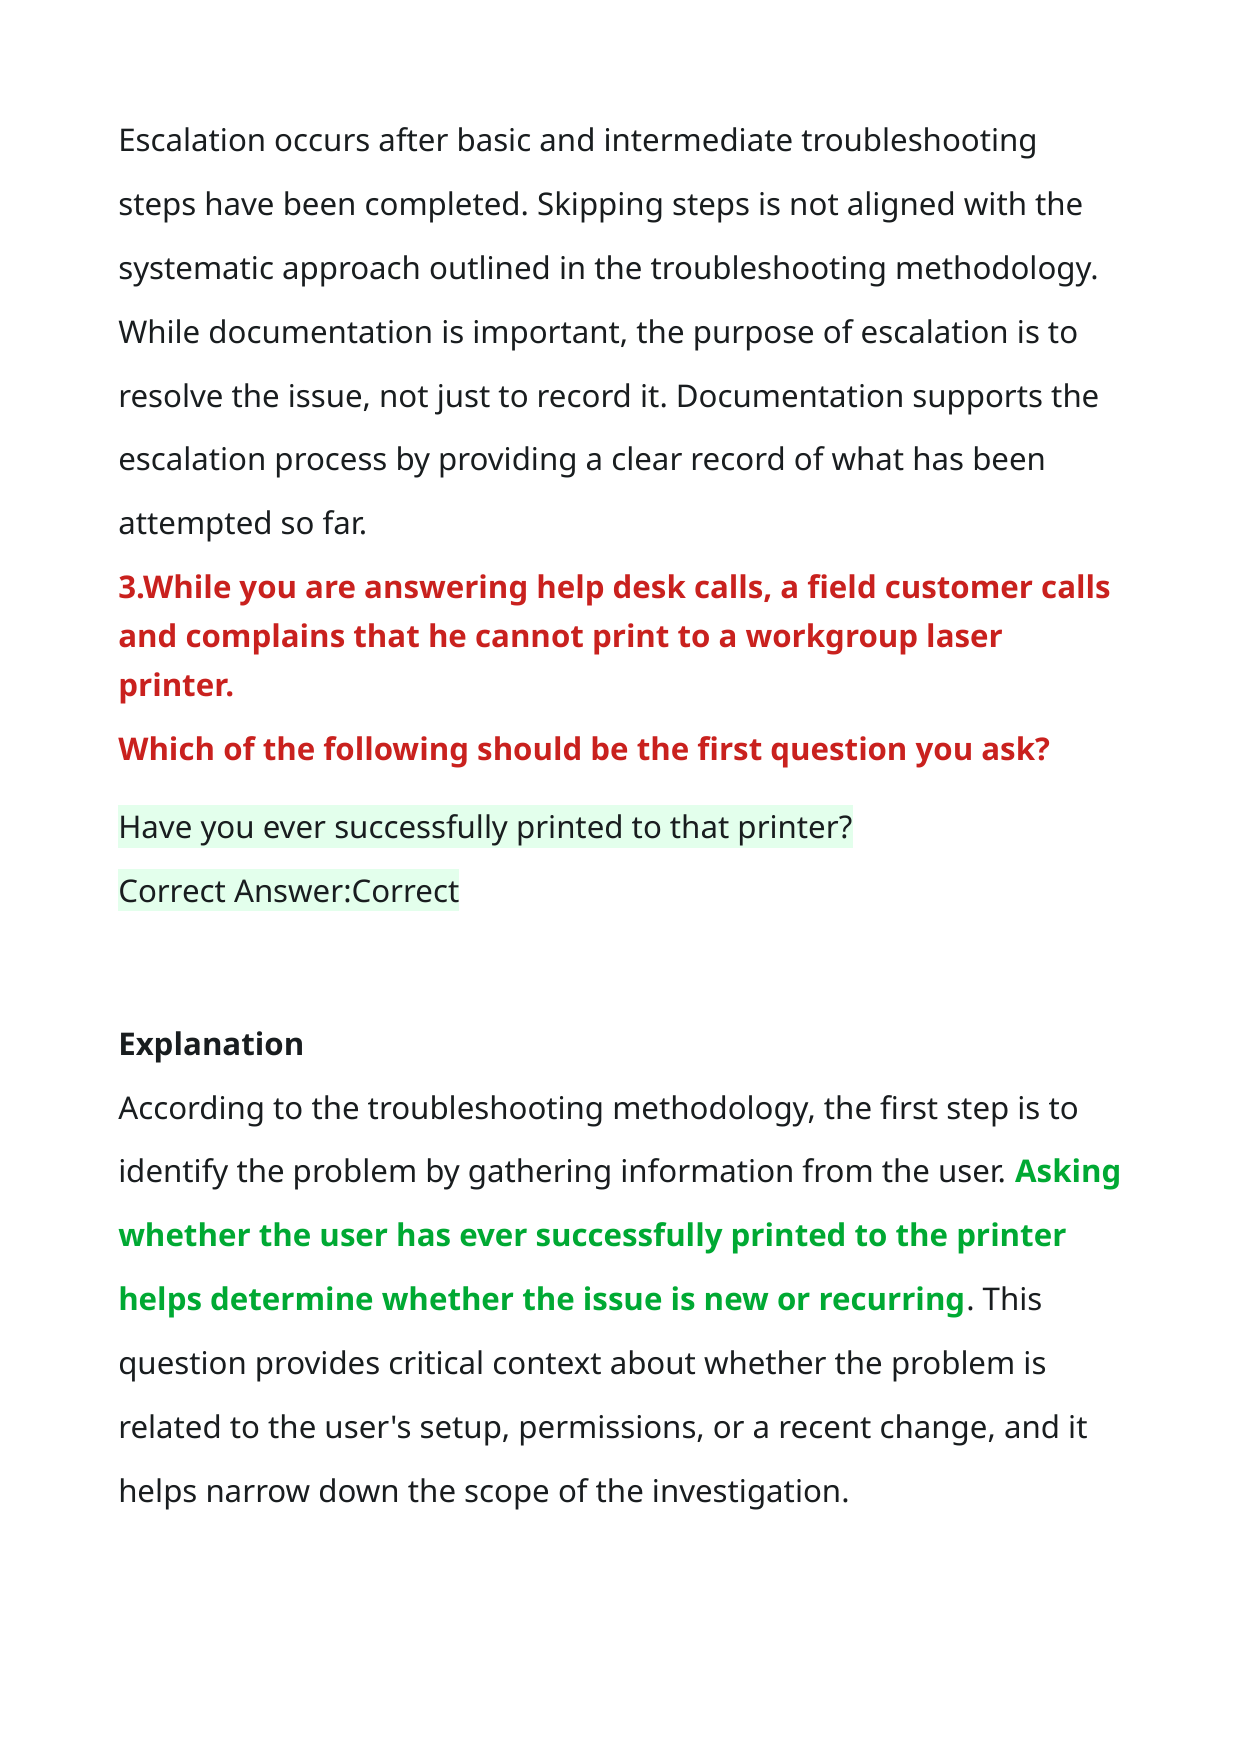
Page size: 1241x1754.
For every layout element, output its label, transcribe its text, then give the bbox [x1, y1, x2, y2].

text Correct Answer:Correct [118, 869, 1122, 911]
text While documentation is important, the purpose of escalation is to resolve the issue, not just to record it. Documentation supports the escalation process by providing a clear record of what has been attempted so far. [118, 310, 1122, 544]
text 3.While you are answering help desk calls, a field customer calls and complains that he cannot print to a workgroup laser printer. [118, 565, 1122, 706]
subtitle Explanation [118, 1022, 1122, 1064]
text Which of the following should be the first question you ask? [118, 727, 1122, 769]
text According to the troubleshooting methodology, the first step is to identify the problem by gathering information from the user. Asking whether the user has ever successfully printed to the printer helps determine whether the issue is new or recurring. This question provides critical context about whether the problem is related to the user's setup, permissions, or a recent change, and it helps narrow down the scope of the investigation. [118, 1086, 1122, 1511]
text Have you ever successfully printed to that printer? [118, 805, 1122, 848]
text Escalation occurs after basic and intermediate troubleshooting steps have been completed. Skipping steps is not aligned with the systematic approach outlined in the troubleshooting methodology. [118, 118, 1122, 288]
